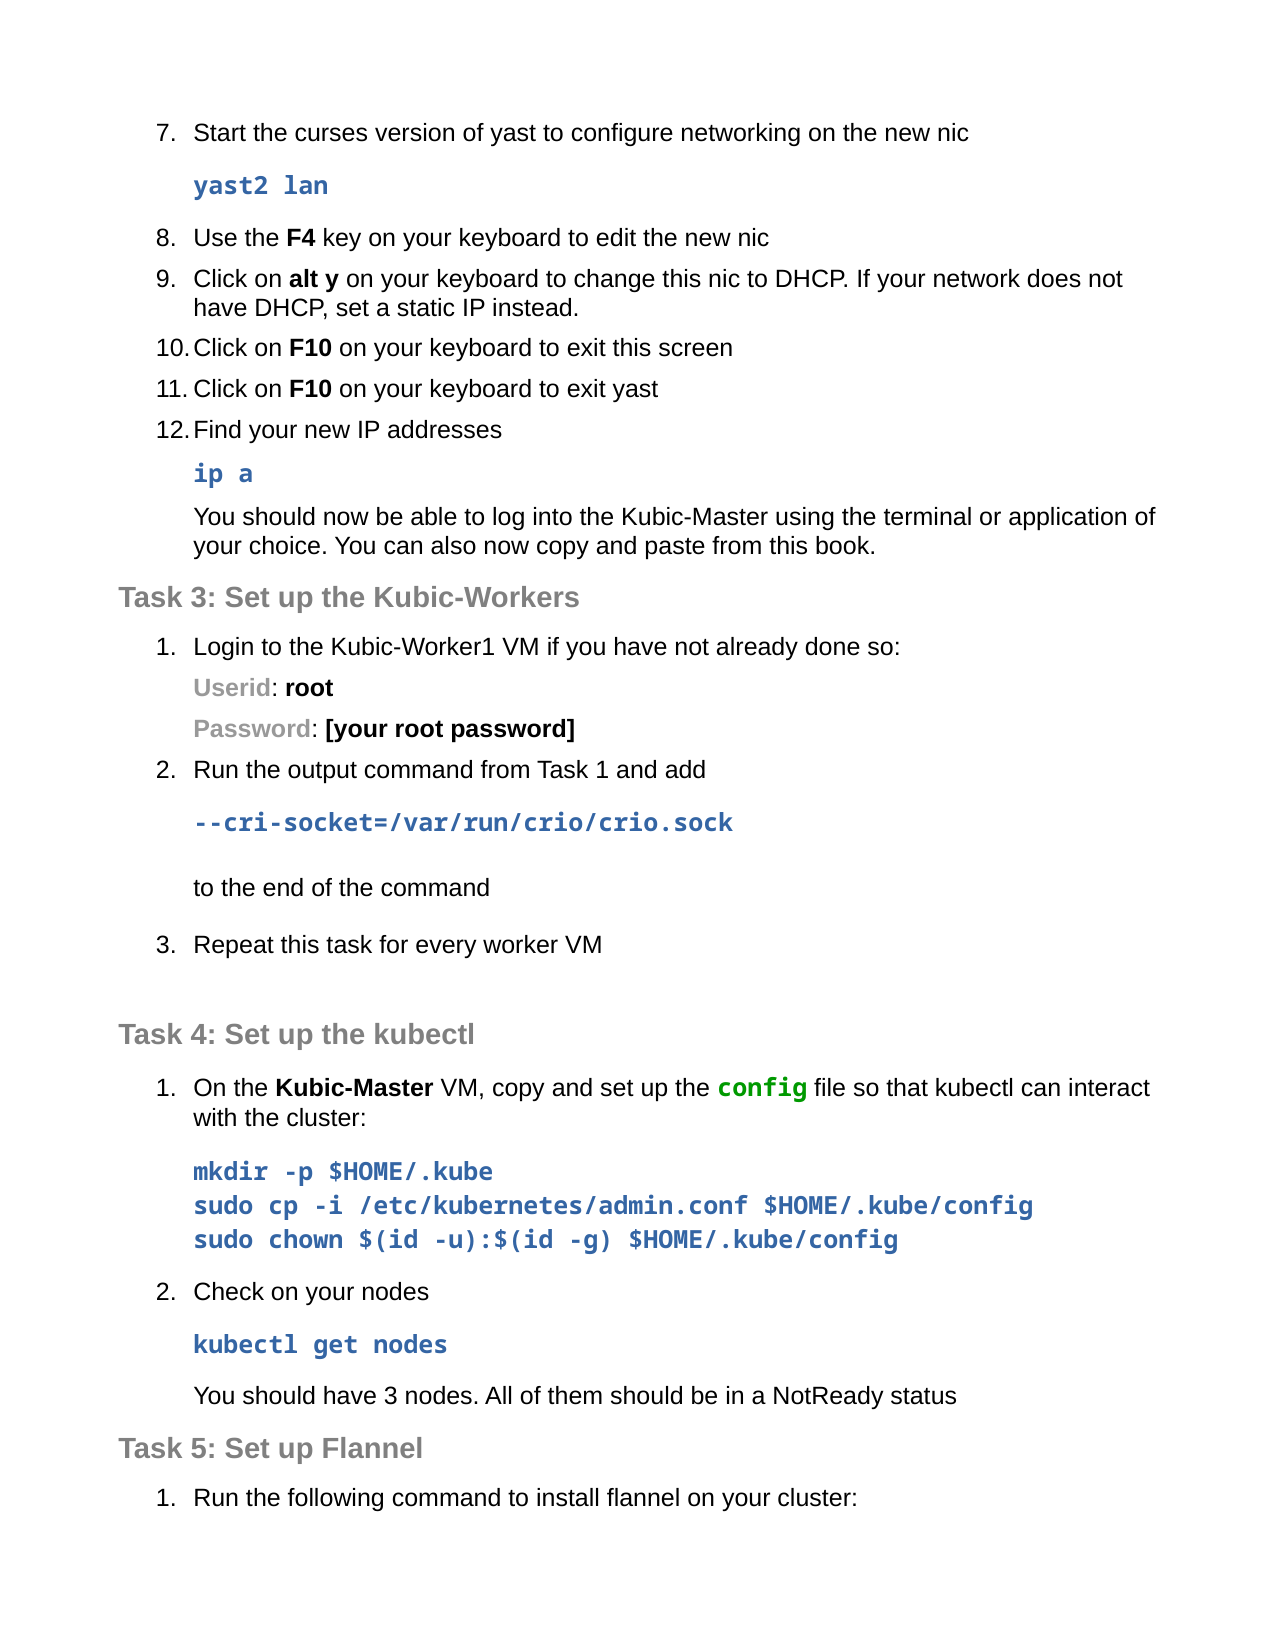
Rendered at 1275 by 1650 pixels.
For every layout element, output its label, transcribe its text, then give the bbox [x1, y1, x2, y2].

list Find your new IP addresses [156, 415, 1157, 444]
list mkdir -p $HOME/.kube [156, 1153, 1157, 1187]
list Click on alt y on your keyboard to change this nic to DHCP. If your network does not have DHCP, set a static IP instead. [156, 264, 1157, 321]
list kubectl get nodes [156, 1326, 1157, 1360]
list --cri-socket=/var/run/crio/crio.sock [156, 804, 1157, 839]
list Run the output command from Task 1 and add [156, 755, 1157, 783]
list sudo chown $(id -u):$(id -g) $HOME/.kube/config [156, 1221, 1157, 1255]
list Login to the Kubic-Worker1 VM if you have not already done so: [156, 632, 1157, 661]
list ip a [156, 456, 1157, 490]
list You should now be able to log into the Kubic-Master using the terminal or application of your choice. You can also now copy and paste from this book. [156, 502, 1157, 559]
list Click on F10 on your keyboard to exit yast [156, 374, 1157, 403]
subtitle Task 4: Set up the kubectl [118, 1017, 1157, 1051]
list Password: [your root password] [156, 714, 1157, 743]
list sudo cp -i /etc/kubernetes/admin.conf $HOME/.kube/config [156, 1187, 1157, 1221]
subtitle Task 5: Set up Flannel [118, 1431, 1157, 1464]
list yast2 lan [156, 168, 1157, 202]
list On the Kubic-Master VM, copy and set up the config file so that kubectl can interact with the cluster: [156, 1069, 1157, 1132]
list Userid: root [156, 673, 1157, 702]
list You should have 3 nodes. All of them should be in a NotReady status [156, 1381, 1157, 1410]
subtitle Task 3: Set up the Kubic-Workers [118, 580, 1157, 614]
list to the end of the command [156, 839, 1157, 930]
list Start the curses version of yast to configure networking on the new nic [156, 118, 1157, 147]
list Use the F4 key on your keyboard to edit the new nic [156, 223, 1157, 252]
list Repeat this task for every worker VM [156, 930, 1157, 959]
list Click on F10 on your keyboard to exit this screen [156, 333, 1157, 362]
list Run the following command to install flannel on your cluster: [156, 1483, 1157, 1512]
list Check on your nodes [156, 1276, 1157, 1305]
